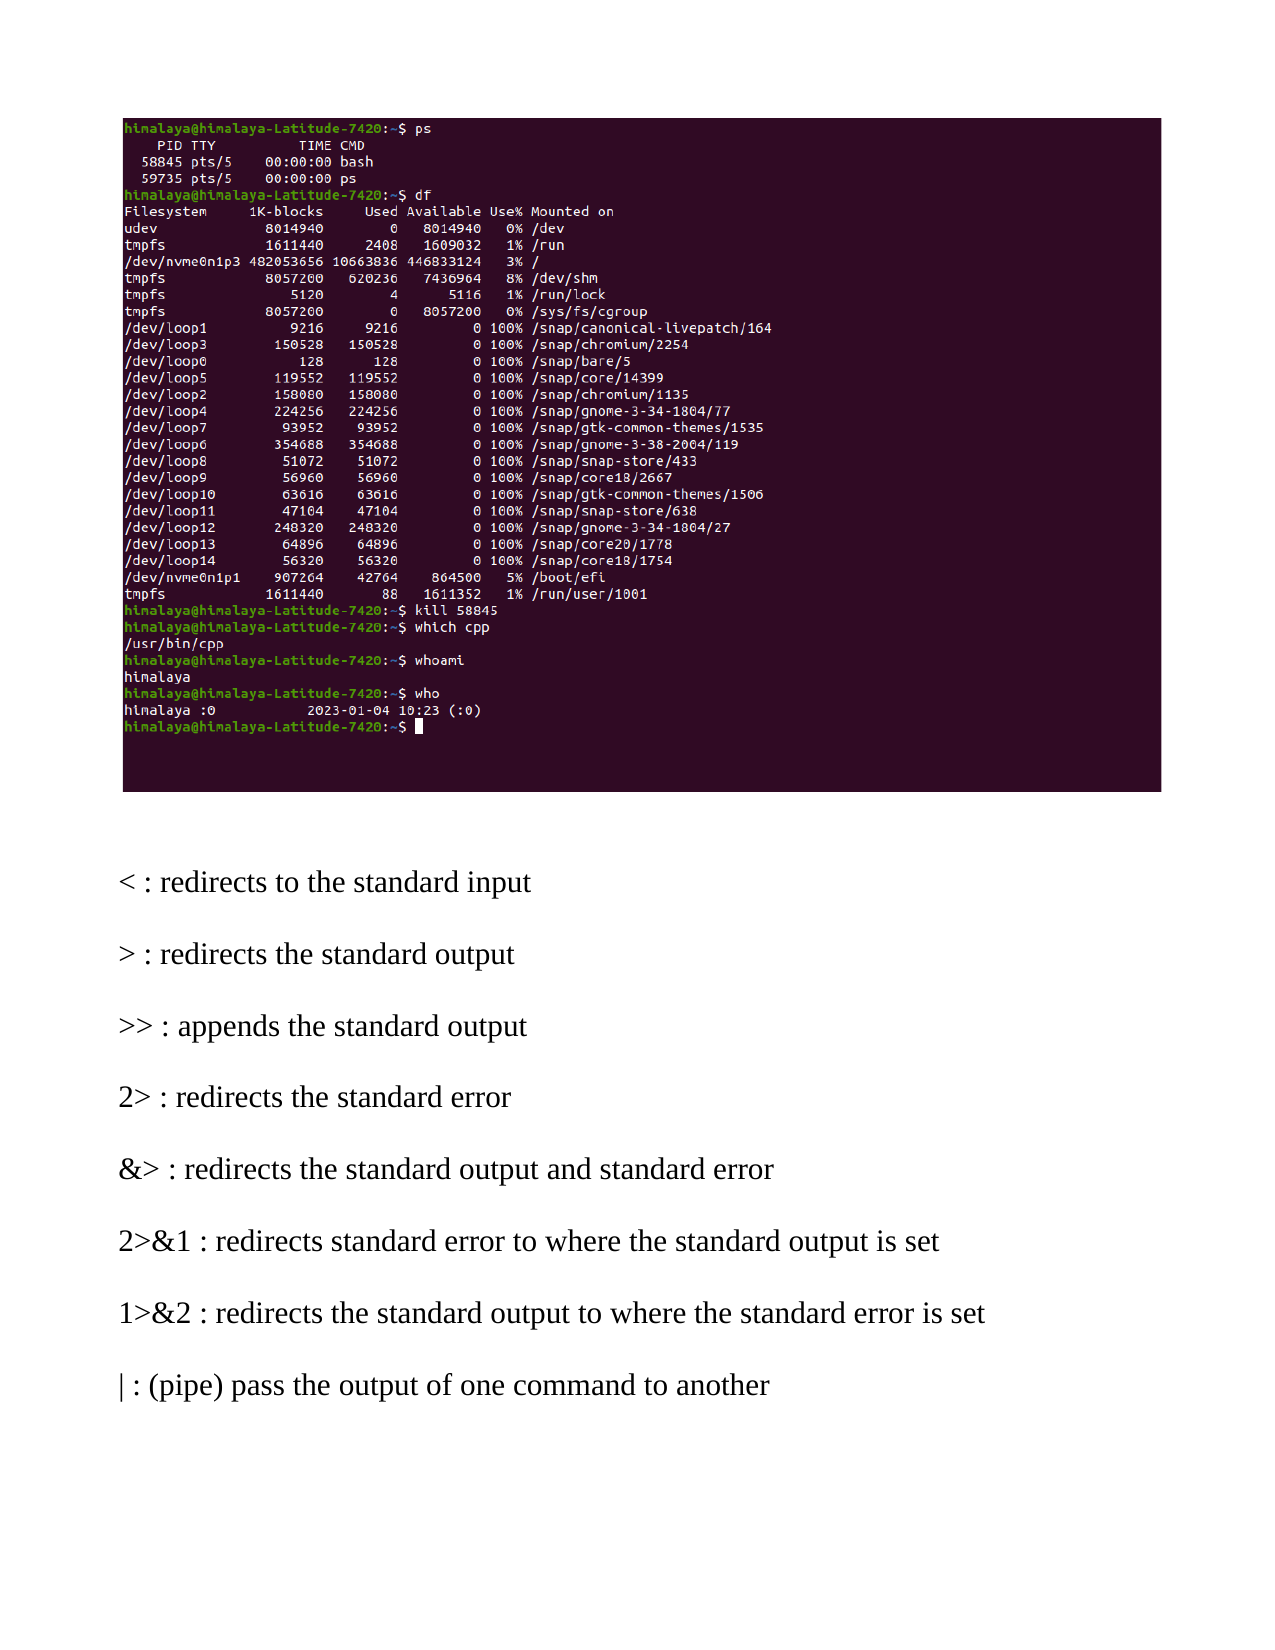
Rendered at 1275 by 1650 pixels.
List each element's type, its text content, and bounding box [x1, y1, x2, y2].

text 2> : redirects the standard error [118, 1079, 1157, 1114]
text 2>&1 : redirects standard error to where the standard output is set [118, 1222, 1157, 1258]
text | : (pipe) pass the output of one command to another [118, 1366, 1157, 1402]
picture [122, 118, 1162, 792]
text >> : appends the standard output [118, 1007, 1157, 1043]
text 1>&2 : redirects the standard output to where the standard error is set [118, 1294, 1157, 1330]
text < : redirects to the standard input [118, 863, 1157, 899]
text &> : redirects the standard output and standard error [118, 1151, 1157, 1186]
text > : redirects the standard output [118, 935, 1157, 971]
